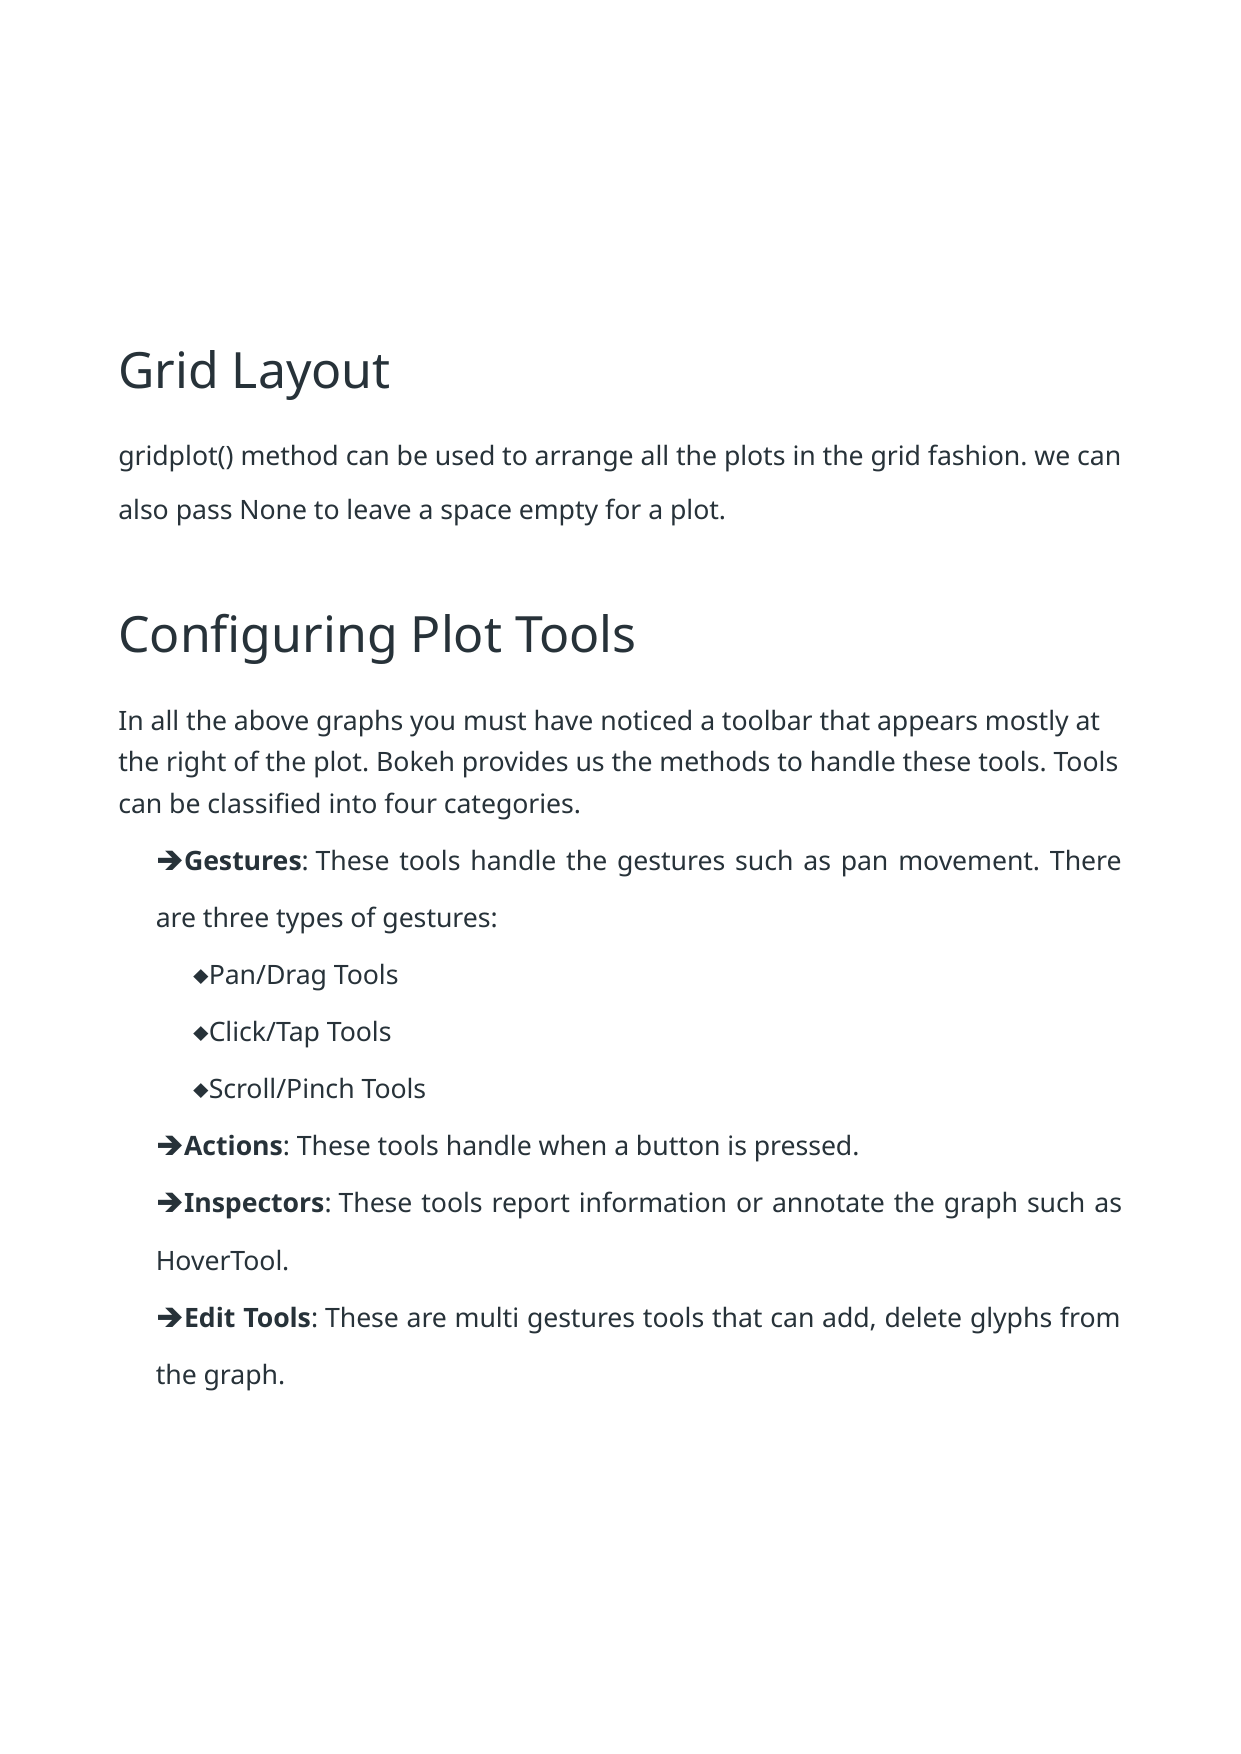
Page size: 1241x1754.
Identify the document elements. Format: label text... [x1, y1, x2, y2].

list Click/Tap Tools [193, 1013, 1122, 1049]
list Gestures: These tools handle the gestures such as pan movement. There are three types of gestures: [156, 842, 1122, 935]
list Pan/Drag Tools [193, 956, 1122, 992]
list Scroll/Pinch Tools [193, 1070, 1122, 1106]
subtitle Configuring Plot Tools [118, 599, 1122, 668]
text gridplot() method can be used to arrange all the plots in the grid fashion. we can also pass None to leave a space empty for a plot. [118, 437, 1122, 527]
list Actions: These tools handle when a button is pressed. [156, 1127, 1122, 1163]
list Edit Tools: These are multi gestures tools that can add, delete glyphs from the graph. [156, 1299, 1122, 1392]
subtitle Grid Layout [118, 335, 1122, 403]
text In all the above graphs you must have noticed a toolbar that appears mostly at the right of the plot. Bokeh provides us the methods to handle these tools. Tools can be classified into four categories. [118, 702, 1122, 821]
list Inspectors: These tools report information or annotate the graph such as HoverTool. [156, 1184, 1122, 1278]
